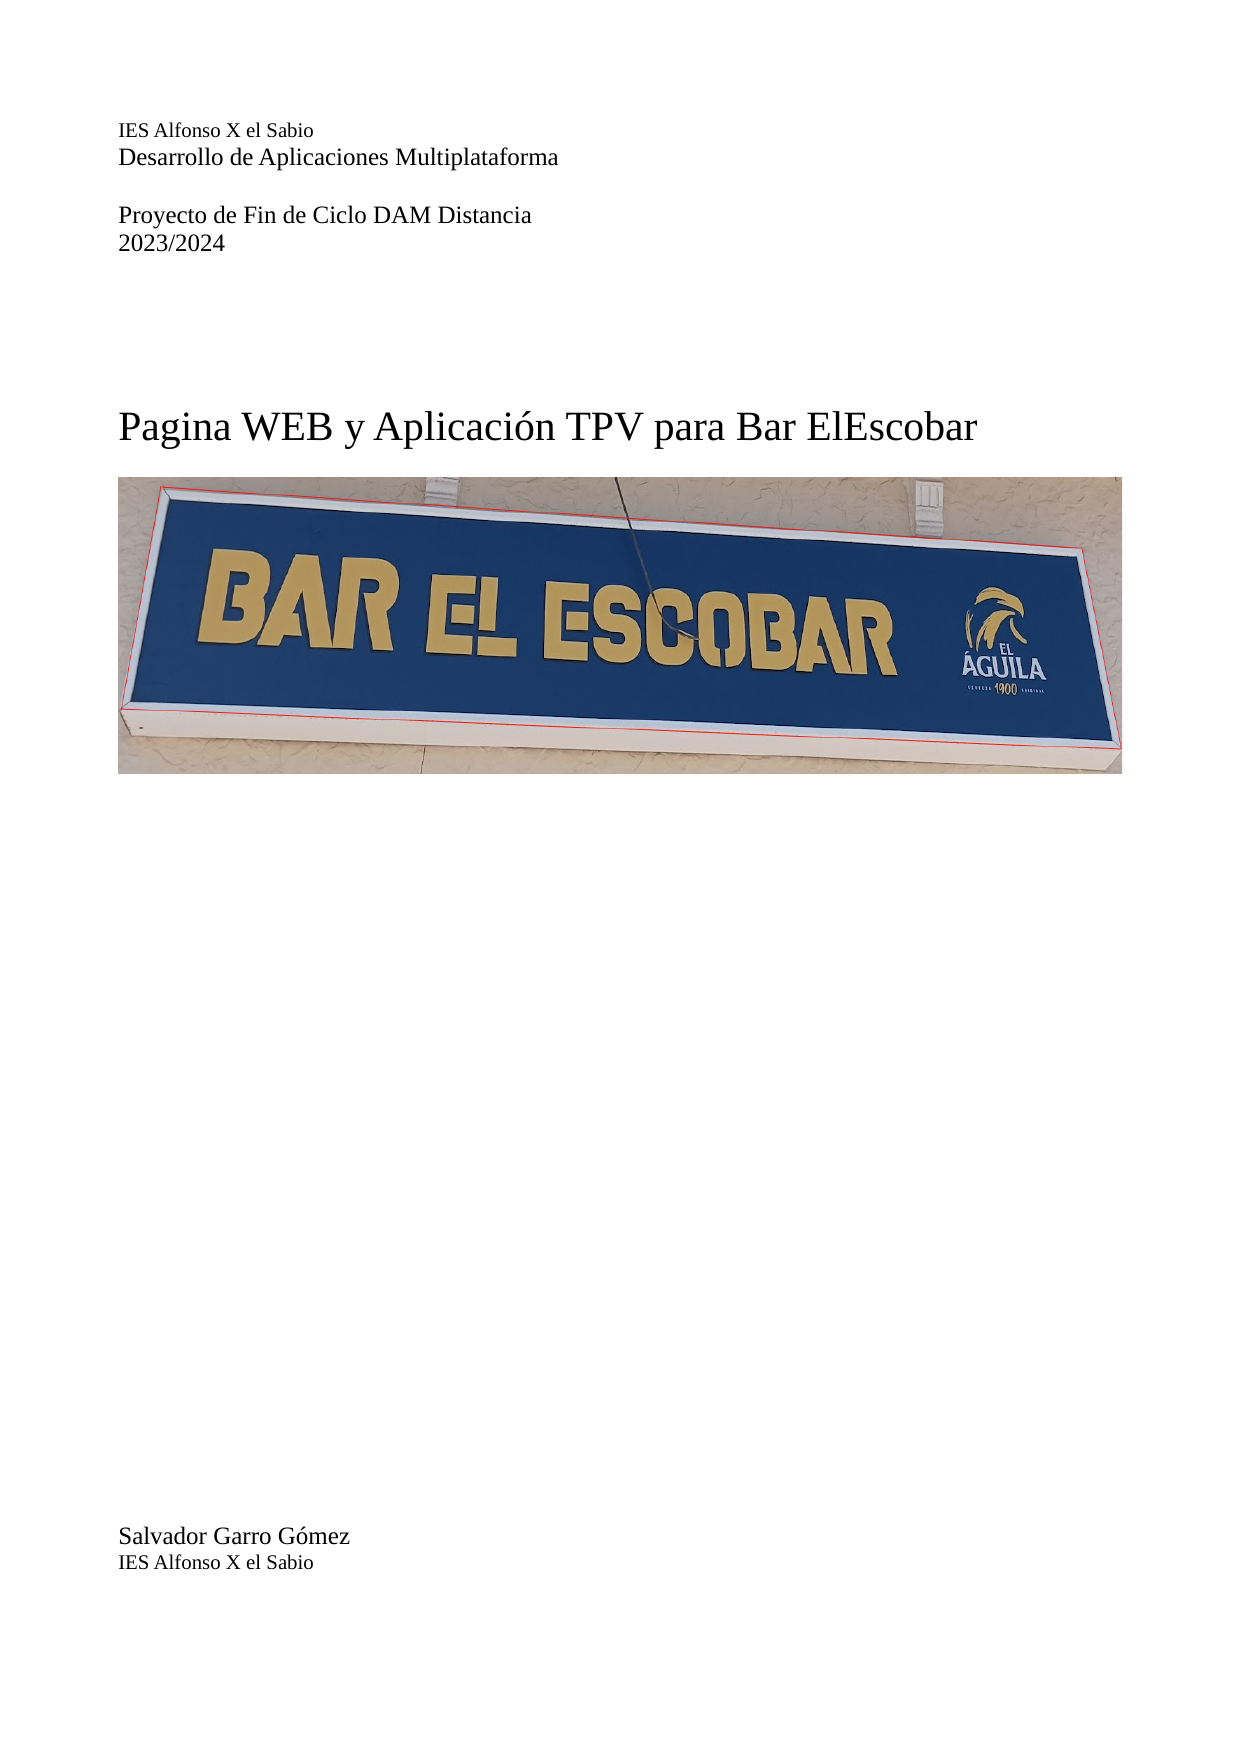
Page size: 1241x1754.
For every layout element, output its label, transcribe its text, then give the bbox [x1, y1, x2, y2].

text 2023/2024 [118, 228, 1122, 257]
text IES Alfonso X el Sabio [118, 118, 1122, 142]
picture [118, 477, 1123, 774]
text IES Alfonso X el Sabio [118, 1550, 1122, 1574]
text Pagina WEB y Aplicación TPV para Bar ElEscobar [118, 401, 1122, 449]
text Desarrollo de Aplicaciones Multiplataforma [118, 142, 1122, 171]
text Proyecto de Fin de Ciclo DAM Distancia [118, 200, 1122, 228]
text Salvador Garro Gómez [118, 1521, 1122, 1550]
